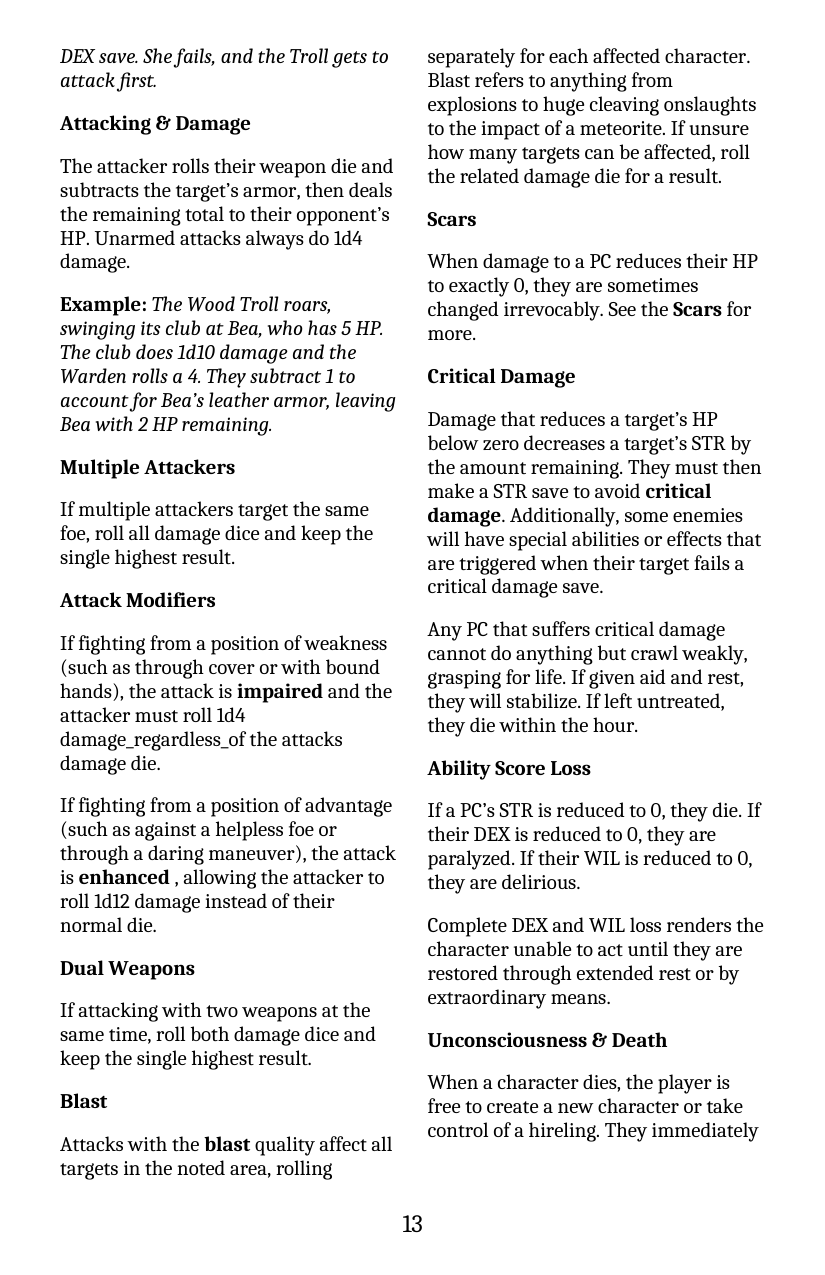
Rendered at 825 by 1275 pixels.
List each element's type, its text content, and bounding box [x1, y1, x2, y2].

text Critical Damage [427, 365, 765, 389]
text If fighting from a position of advantage (such as against a helpless foe or through a daring maneuver), the attack is enhanced , allowing the attacker to roll 1d12 damage instead of their normal die. [60, 794, 397, 938]
text Damage that reduces a target’s HP below zero decreases a target’s STR by the amount remaining. They must then make a STR save to avoid critical damage. Additionally, some enemies will have special abilities or effects that are triggered when their target fails a critical damage save. [427, 407, 765, 599]
text DEX save. She fails, and the Troll gets to attack first. [60, 45, 397, 93]
text If multiple attackers target the same foe, roll all damage dice and keep the single highest result. [60, 498, 397, 570]
text Ability Score Loss [427, 756, 765, 780]
text Attacking & Damage [60, 112, 397, 136]
text If attacking with two weapons at the same time, roll both damage dice and keep the single highest result. [60, 999, 397, 1071]
text Multiple Attackers [60, 455, 397, 479]
text Scars [427, 207, 765, 231]
text Attack Modifiers [60, 589, 397, 613]
text Blast [60, 1090, 397, 1114]
text Example: The Wood Troll roars, swinging its club at Bea, who has 5 HP. The club does 1d10 damage and the Warden rolls a 4. They subtract 1 to account for Bea’s leather armor, leaving Bea with 2 HP remaining. [60, 293, 397, 437]
text separately for each affected character. Blast refers to anything from explosions to huge cleaving onslaughts to the impact of a meteorite. If unsure how many targets can be affected, roll the related damage die for a result. [427, 45, 765, 189]
text Any PC that suffers critical damage cannot do anything but crawl weakly, grasping for life. If given aid and rest, they will stabilize. If left untreated, they die within the hour. [427, 618, 765, 738]
text Dual Weapons [60, 956, 397, 980]
text Complete DEX and WIL loss renders the character unable to act until they are restored through extended rest or by extraordinary means. [427, 914, 765, 1009]
text Attacks with the blast quality affect all targets in the noted area, rolling [60, 1132, 397, 1180]
text The attacker rolls their weapon die and subtracts the target’s armor, then deals the remaining total to their opponent’s HP. Unarmed attacks always do 1d4 damage. [60, 154, 397, 274]
text When damage to a PC reduces their HP to exactly 0, they are sometimes changed irrevocably. See the Scars for more. [427, 250, 765, 346]
text If fighting from a position of weakness (such as through cover or with bound hands), the attack is impaired and the attacker must roll 1d4 damage_regardless_of the attacks damage die. [60, 631, 397, 775]
text When a character dies, the player is free to create a new character or take control of a hireling. They immediately [427, 1071, 765, 1143]
text If a PC’s STR is reduced to 0, they die. If their DEX is reduced to 0, they are paralyzed. If their WIL is reduced to 0, they are delirious. [427, 799, 765, 895]
text Unconsciousness & Death [427, 1028, 765, 1052]
